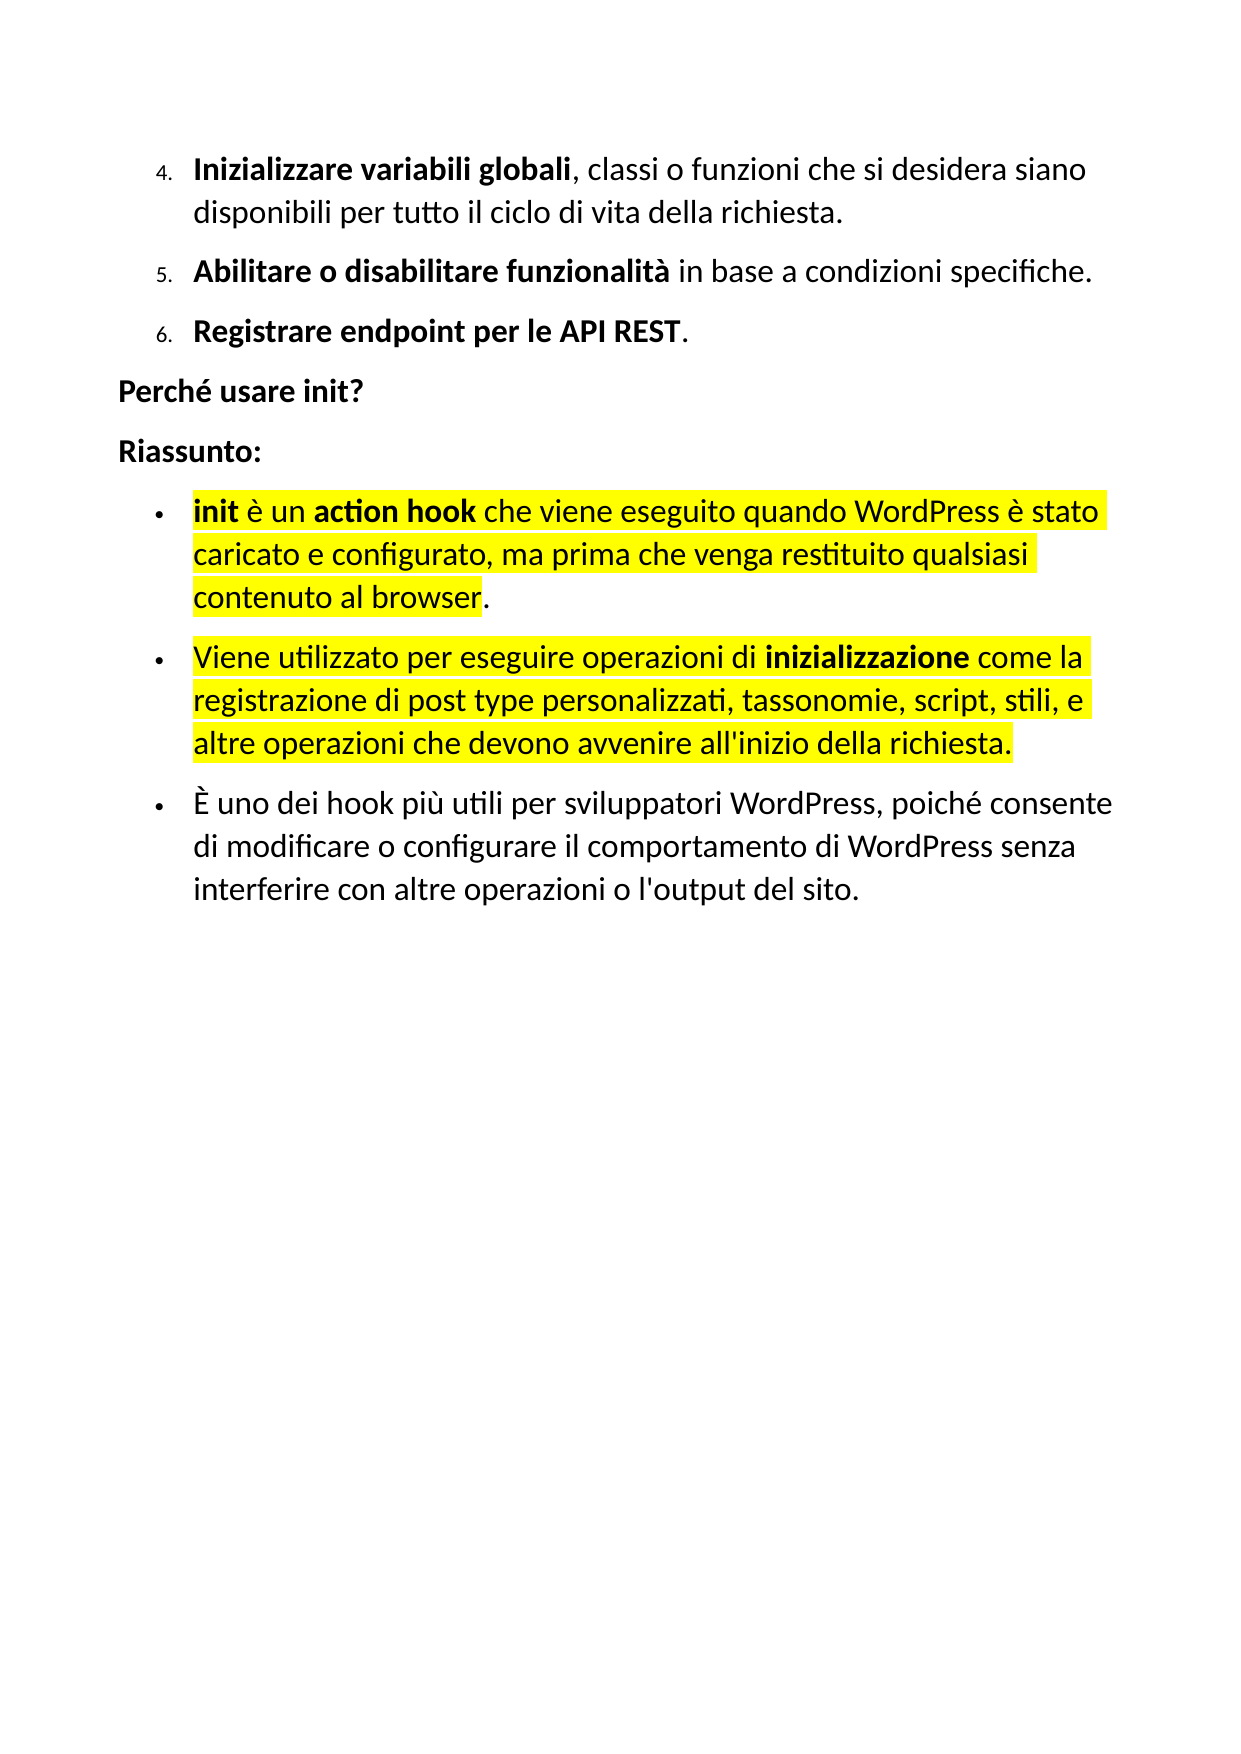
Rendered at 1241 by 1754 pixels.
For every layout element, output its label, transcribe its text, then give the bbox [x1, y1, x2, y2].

list Registrare endpoint per le API REST. [156, 310, 1122, 351]
text Riassunto: [118, 430, 1122, 471]
list È uno dei hook più utili per sviluppatori WordPress, poiché consente di modificare o configurare il comportamento di WordPress senza interferire con altre operazioni o l'output del sito. [156, 782, 1122, 909]
list Abilitare o disabilitare funzionalità in base a condizioni specifiche. [156, 251, 1122, 291]
list Inizializzare variabili globali, classi o funzioni che si desidera siano disponibili per tutto il ciclo di vita della richiesta. [156, 148, 1122, 231]
text Perché usare init? [118, 370, 1122, 411]
list Viene utilizzato per eseguire operazioni di inizializzazione come la registrazione di post type personalizzati, tassonomie, script, stili, e altre operazioni che devono avvenire all'inizio della richiesta. [156, 636, 1122, 763]
list init è un action hook che viene eseguito quando WordPress è stato caricato e configurato, ma prima che venga restituito qualsiasi contenuto al browser. [156, 490, 1122, 617]
